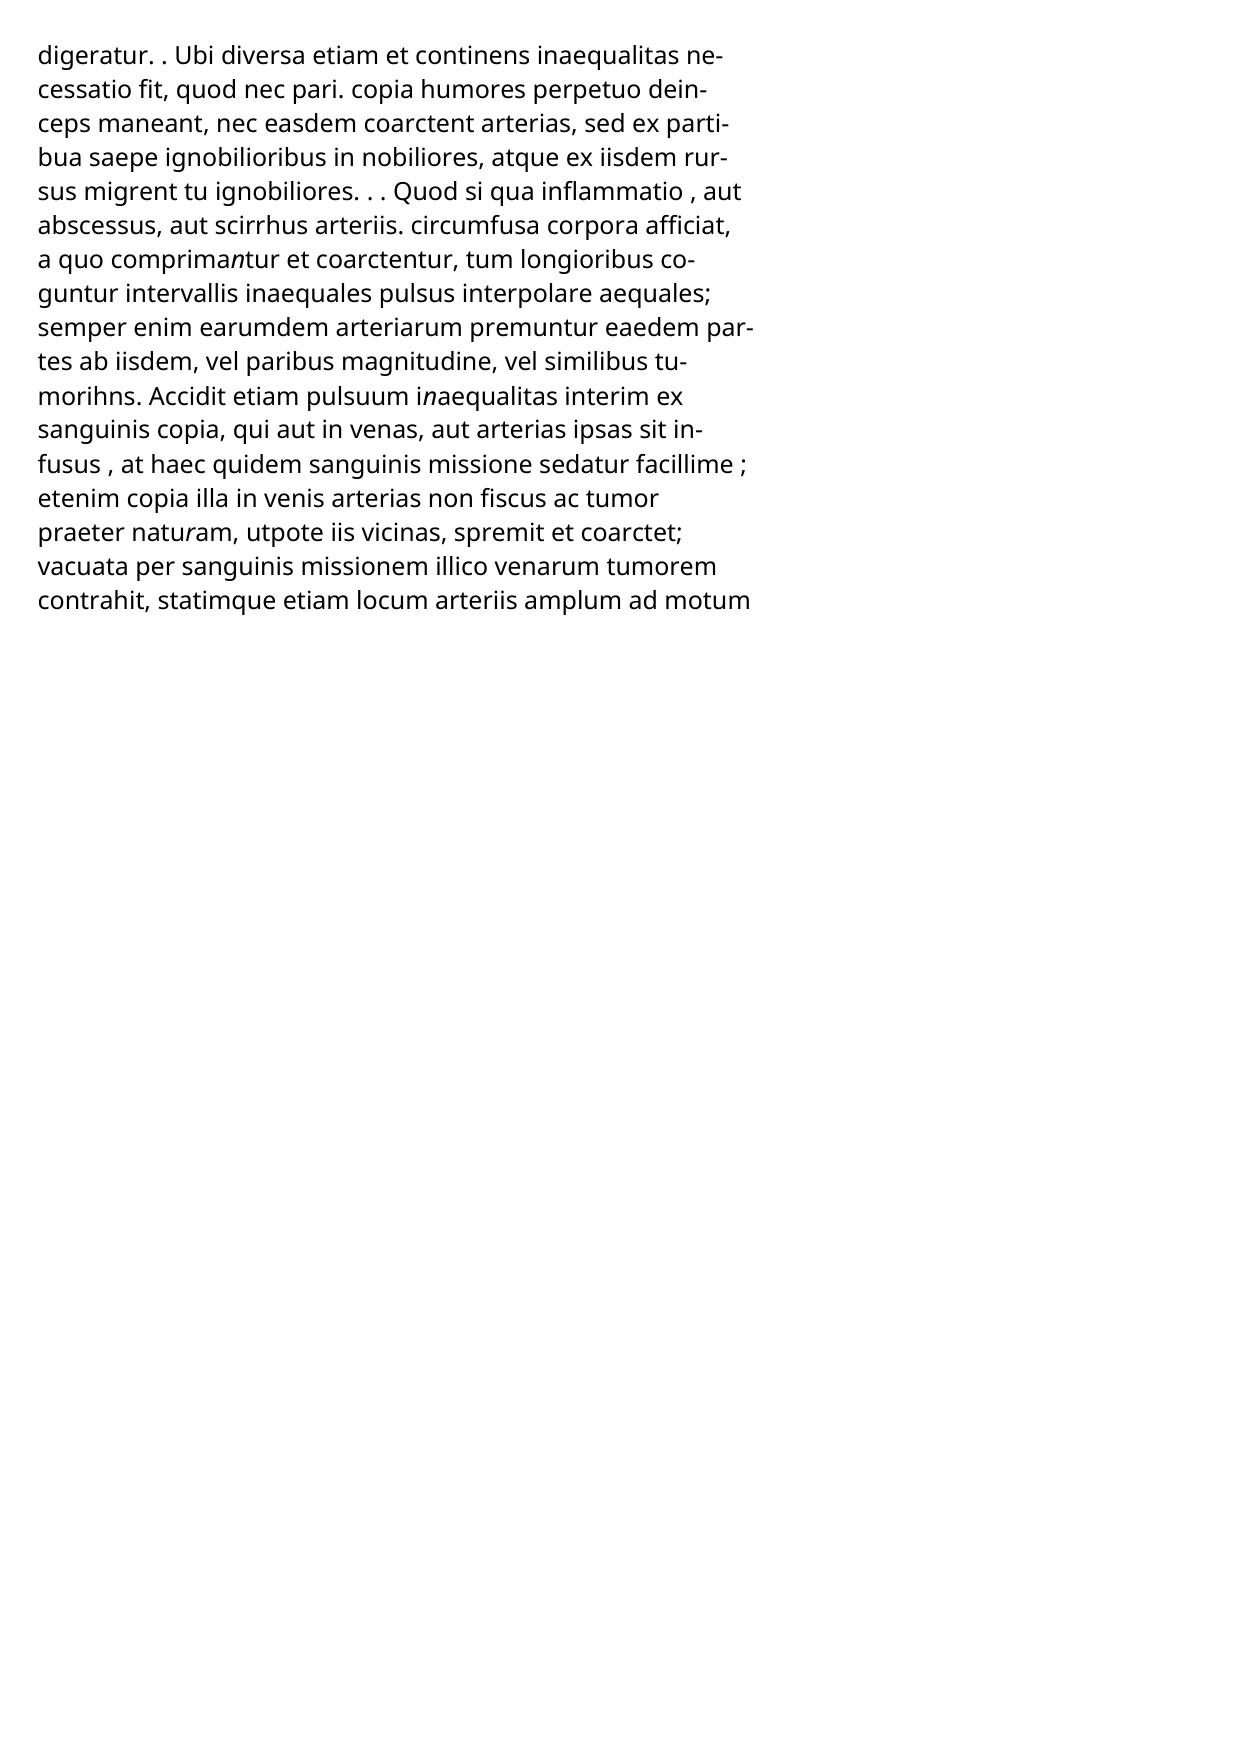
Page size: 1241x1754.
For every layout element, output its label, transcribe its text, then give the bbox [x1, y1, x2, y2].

text digeratur. . Ubi diversa etiam et continens inaequalitas ne- cessatio fit, quod nec pari. copia humores perpetuo dein- ceps maneant, nec easdem coarctent arterias, sed ex parti- bua saepe ignobilioribus in nobiliores, atque ex iisdem rur- sus migrent tu ignobiliores. . . Quod si qua inflammatio , aut abscessus, aut scirrhus arteriis. circumfusa corpora afficiat, a quo comprimantur et coarctentur, tum longioribus co- guntur intervallis inaequales pulsus interpolare aequales; semper enim earumdem arteriarum premuntur eaedem par- tes ab iisdem, vel paribus magnitudine, vel similibus tu- morihns. Accidit etiam pulsuum inaequalitas interim ex sanguinis copia, qui aut in venas, aut arterias ipsas sit in- fusus , at haec quidem sanguinis missione sedatur facillime ; etenim copia illa in venis arterias non fiscus ac tumor praeter naturam, utpote iis vicinas, spremit et coarctet; vacuata per sanguinis missionem illico venarum tumorem contrahit, statimque etiam locum arteriis amplum ad motum [37, 37, 1203, 617]
